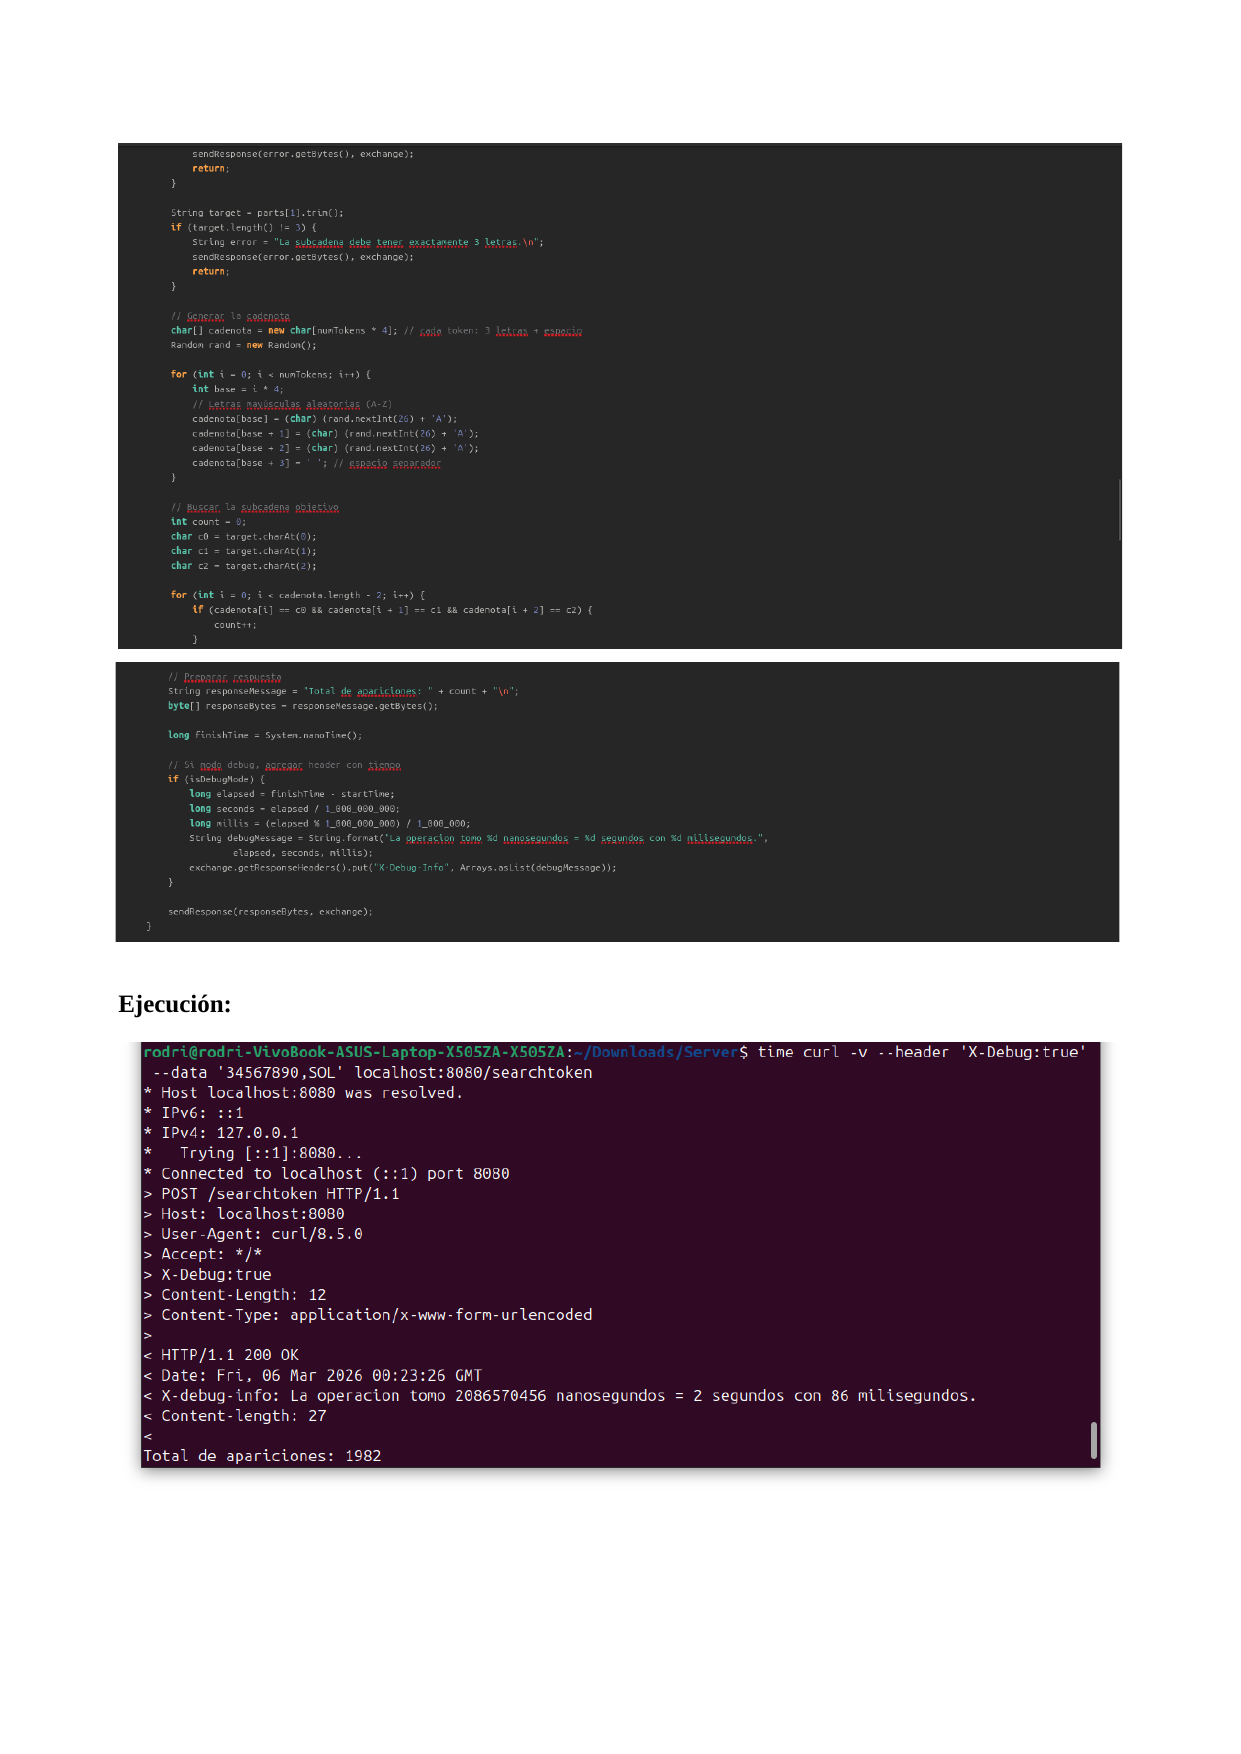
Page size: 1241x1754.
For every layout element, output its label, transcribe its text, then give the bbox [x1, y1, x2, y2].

picture [115, 662, 1120, 942]
picture [118, 1042, 1123, 1493]
text Ejecución: [118, 989, 1122, 1018]
picture [118, 143, 1123, 649]
